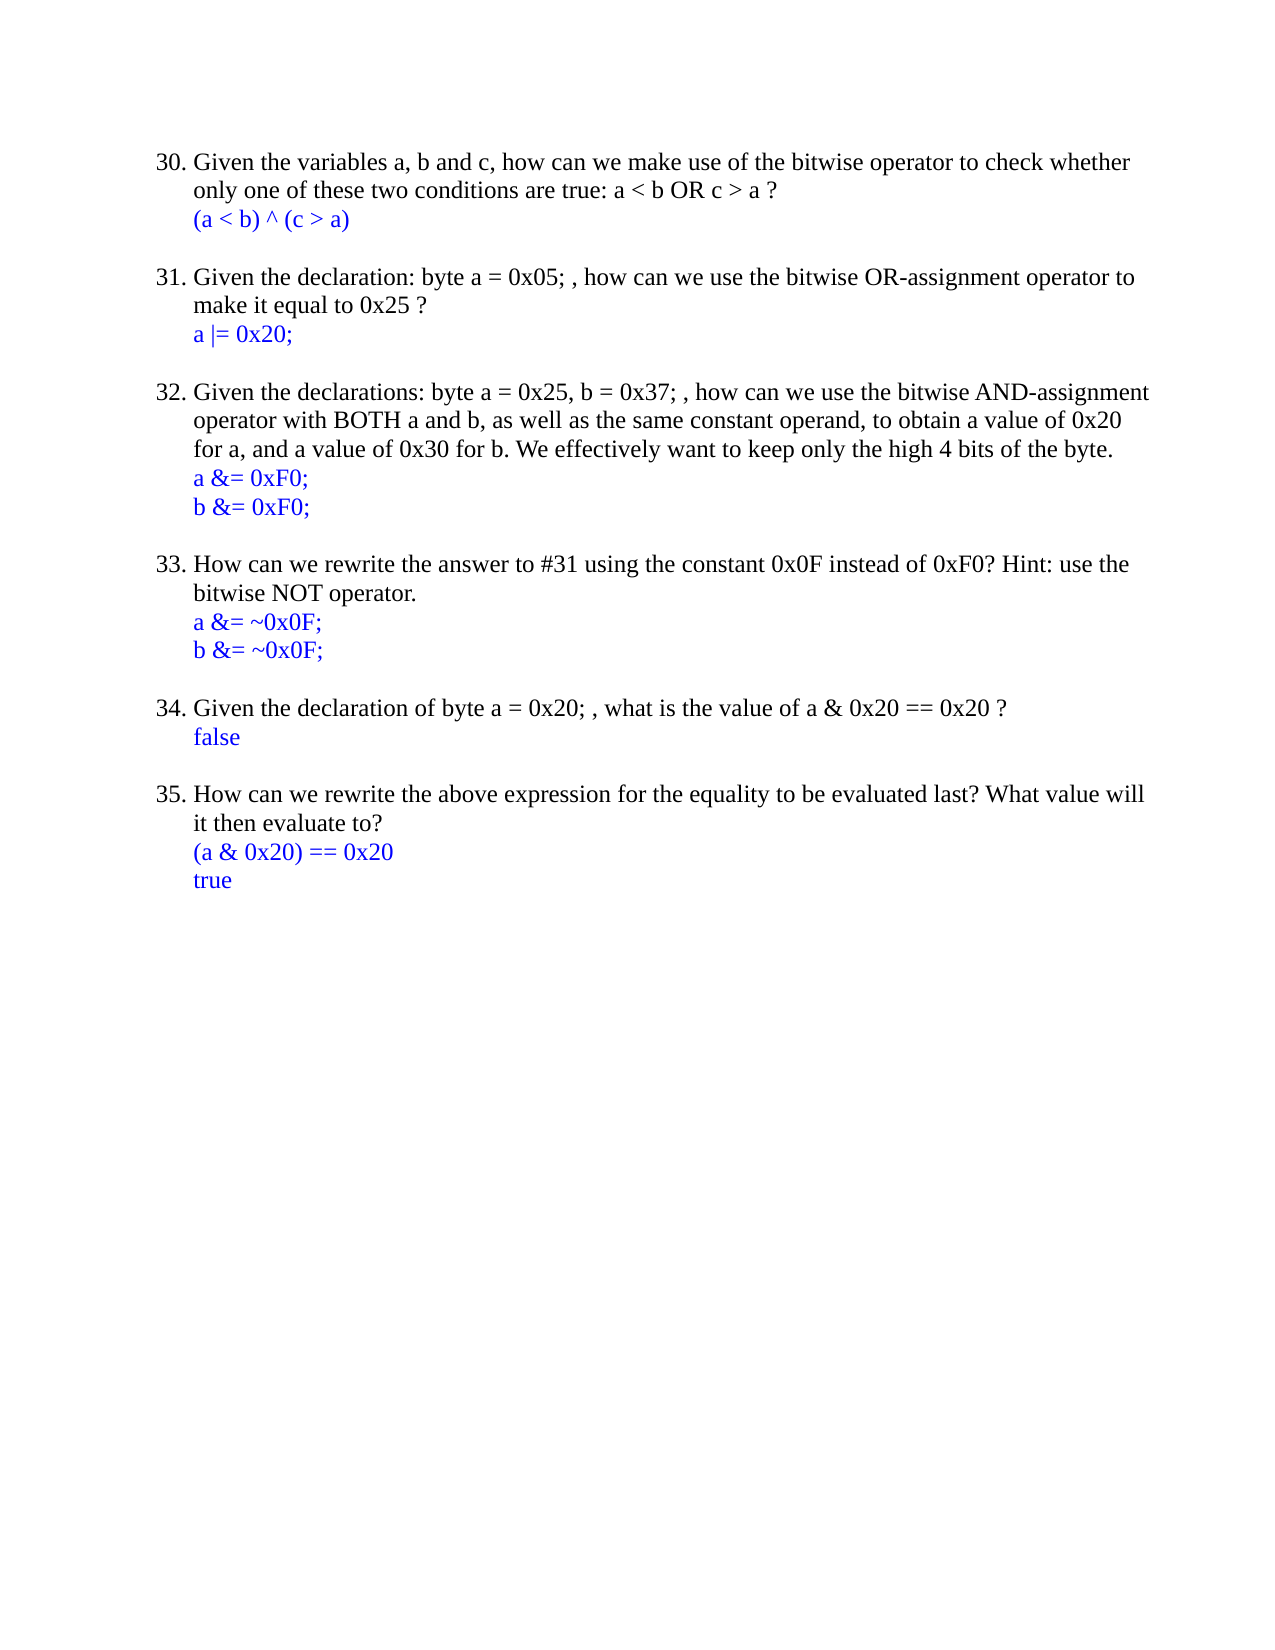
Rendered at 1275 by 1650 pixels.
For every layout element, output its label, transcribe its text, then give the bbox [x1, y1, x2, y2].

list How can we rewrite the answer to #31 using the constant 0x0F instead of 0xF0? Hint: use the bitwise NOT operator. a &= ~0x0F; b &= ~0x0F; [156, 549, 1157, 693]
list How can we rewrite the above expression for the equality to be evaluated last? What value will it then evaluate to? (a & 0x20) == 0x20 true [156, 779, 1157, 923]
list Given the declaration: byte a = 0x05; , how can we use the bitwise OR-assignment operator to make it equal to 0x25 ? a |= 0x20; [156, 262, 1157, 377]
list Given the declarations: byte a = 0x25, b = 0x37; , how can we use the bitwise AND-assignment operator with BOTH a and b, as well as the same constant operand, to obtain a value of 0x20 for a, and a value of 0x30 for b. We effectively want to keep only the high 4 bits of the byte. a &= 0xF0; b &= 0xF0; [156, 377, 1157, 549]
list [193, 118, 1157, 147]
list Given the variables a, b and c, how can we make use of the bitwise operator to check whether only one of these two conditions are true: a < b OR c > a ? (a < b) ^ (c > a) [156, 147, 1157, 262]
list Given the declaration of byte a = 0x20; , what is the value of a & 0x20 == 0x20 ? false [156, 693, 1157, 779]
